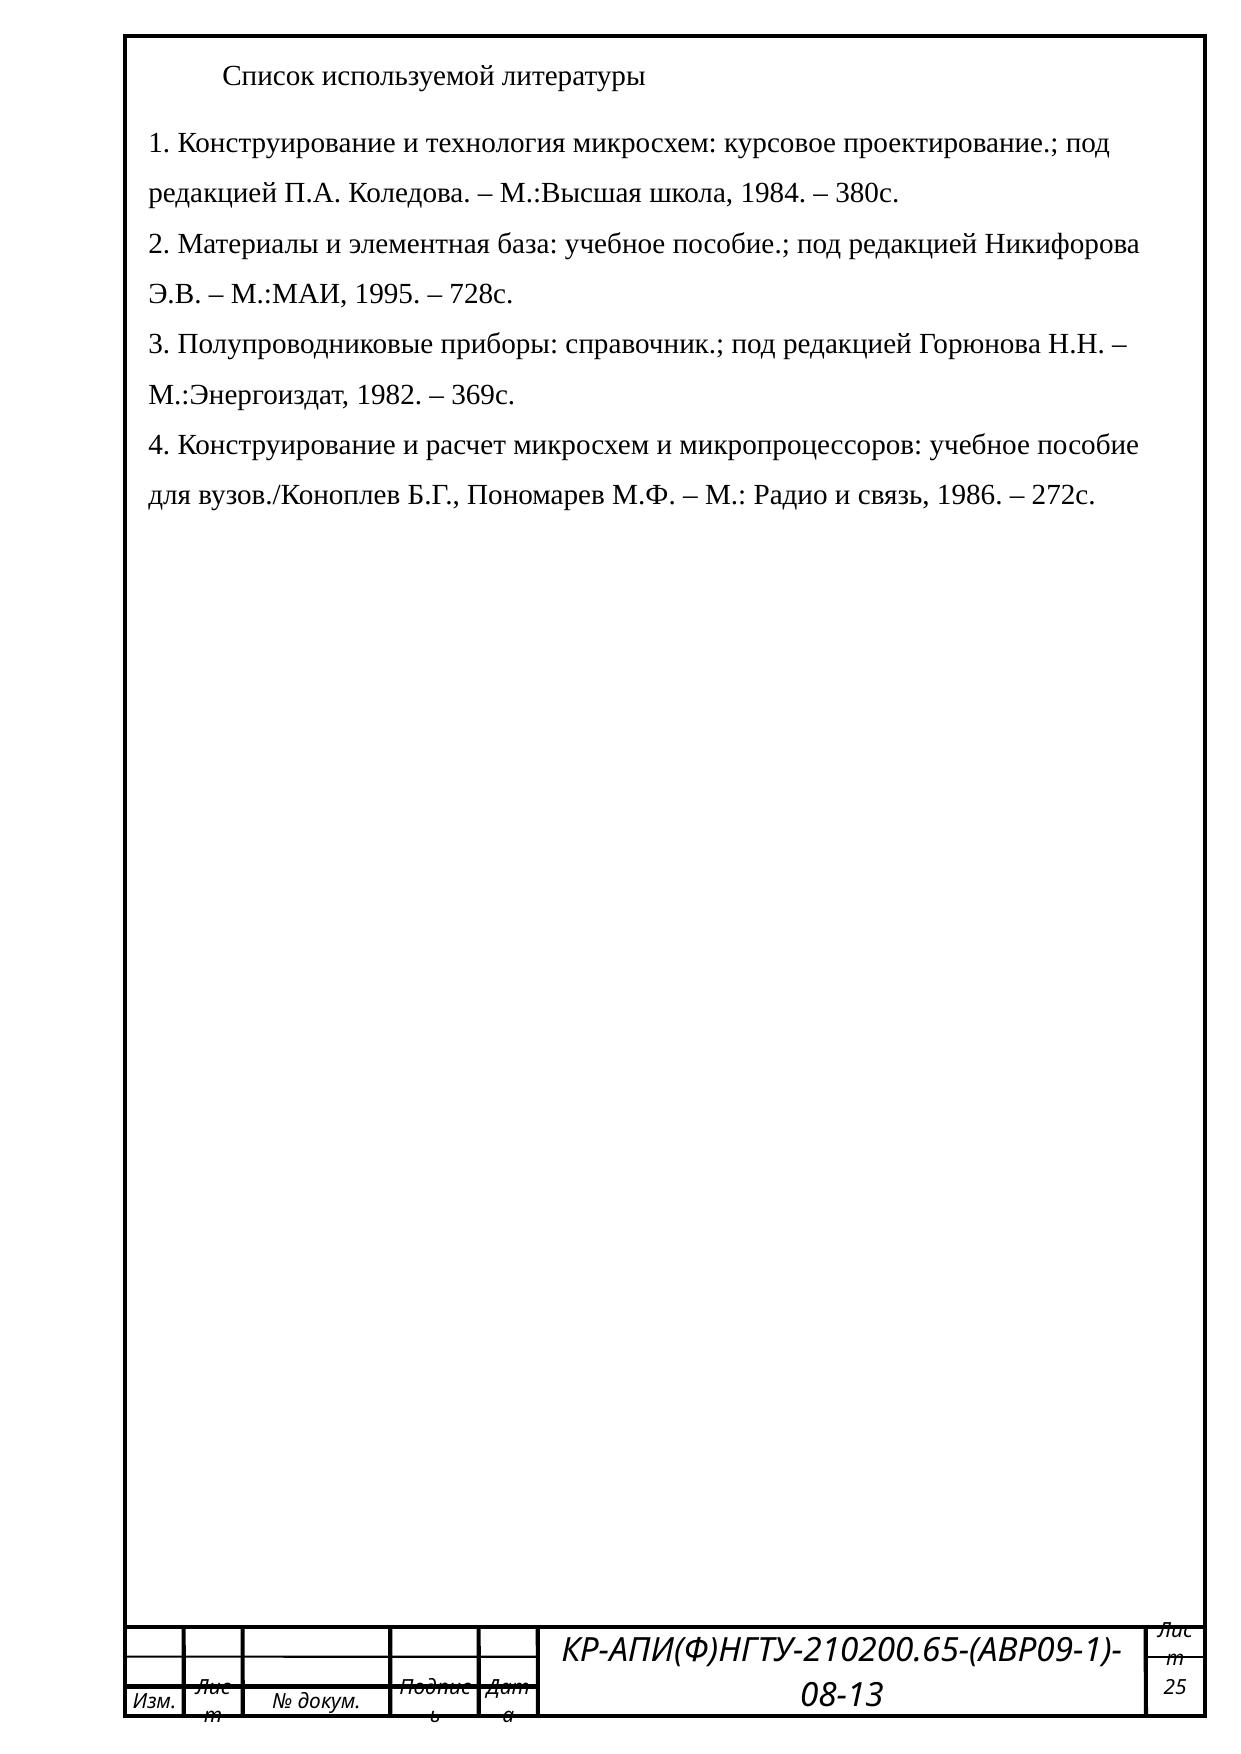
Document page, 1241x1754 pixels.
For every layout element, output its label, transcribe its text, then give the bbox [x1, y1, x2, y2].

text 3. Полупроводниковые приборы: справочник.; под редакцией Горюнова Н.Н. – М.:Энергоиздат, 1982. – 369с. [148, 327, 1179, 410]
text Список используемой литературы [148, 58, 1179, 92]
text 1. Конструирование и технология микросхем: курсовое проектирование.; под редакцией П.А. Коледова. – М.:Высшая школа, 1984. – 380с. [148, 125, 1179, 209]
text 4. Конструирование и расчет микросхем и микропроцессоров: учебное пособие для вузов./Коноплев Б.Г., Пономарев М.Ф. – М.: Радио и связь, 1986. – 272с. [148, 427, 1179, 511]
text 2. Материалы и элементная база: учебное пособие.; под редакцией Никифорова Э.В. – М.:МАИ, 1995. – 728с. [148, 226, 1179, 310]
